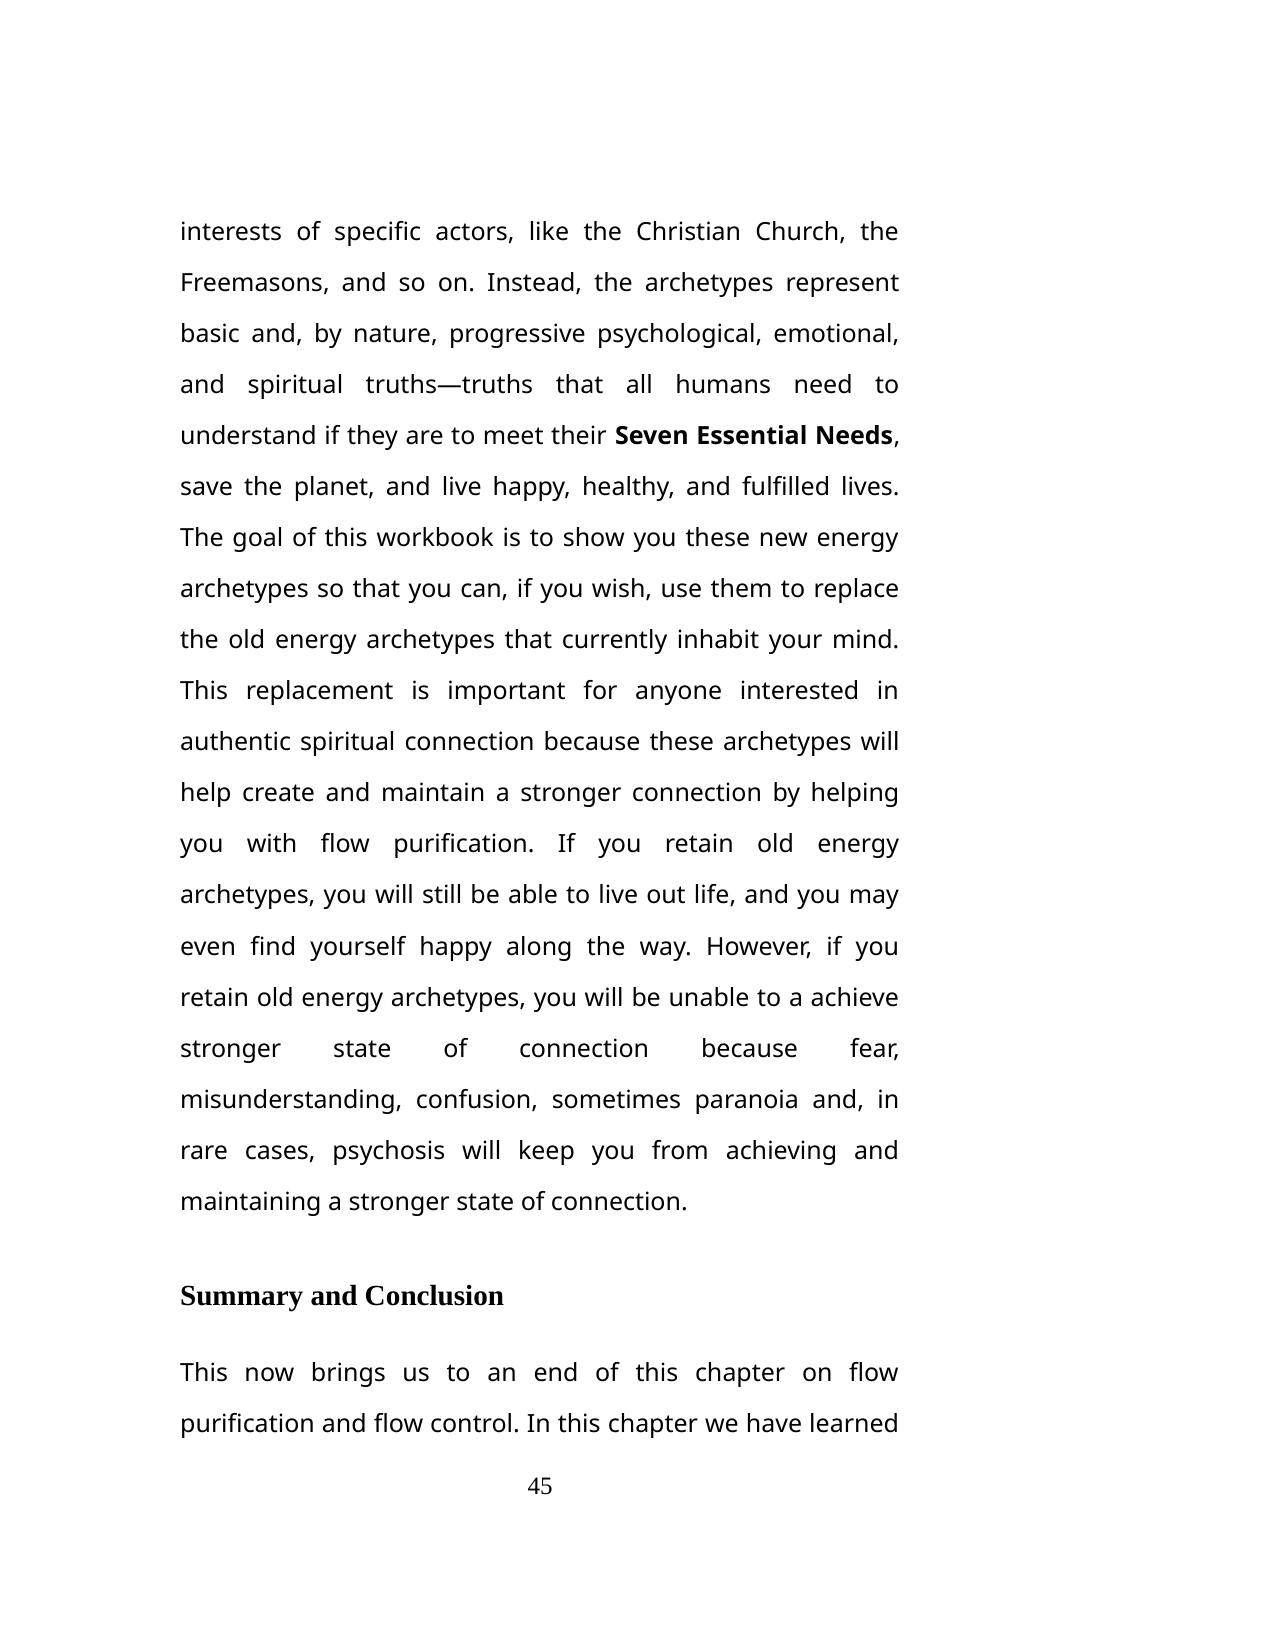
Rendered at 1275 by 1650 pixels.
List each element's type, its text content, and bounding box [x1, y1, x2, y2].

subtitle Summary and Conclusion [180, 1278, 900, 1311]
text interests of specific actors, like the Christian Church, the Freemasons, and so on. Instead, the archetypes represent basic and, by nature, progressive psychological, emotional, and spiritual truths—truths that all humans need to understand if they are to meet their Seven Essential Needs, save the planet, and live happy, healthy, and fulfilled lives. The goal of this workbook is to show you these new energy archetypes so that you can, if you wish, use them to replace the old energy archetypes that currently inhabit your mind. This replacement is important for anyone interested in authentic spiritual connection because these archetypes will help create and maintain a stronger connection by helping you with flow purification. If you retain old energy archetypes, you will still be able to live out life, and you may even find yourself happy along the way. However, if you retain old energy archetypes, you will be unable to a achieve stronger state of connection because fear, misunderstanding, confusion, sometimes paranoia and, in rare cases, psychosis will keep you from achieving and maintaining a stronger state of connection. [180, 213, 900, 1217]
text This now brings us to an end of this chapter on flow purification and flow control. In this chapter we have learned [180, 1355, 900, 1440]
